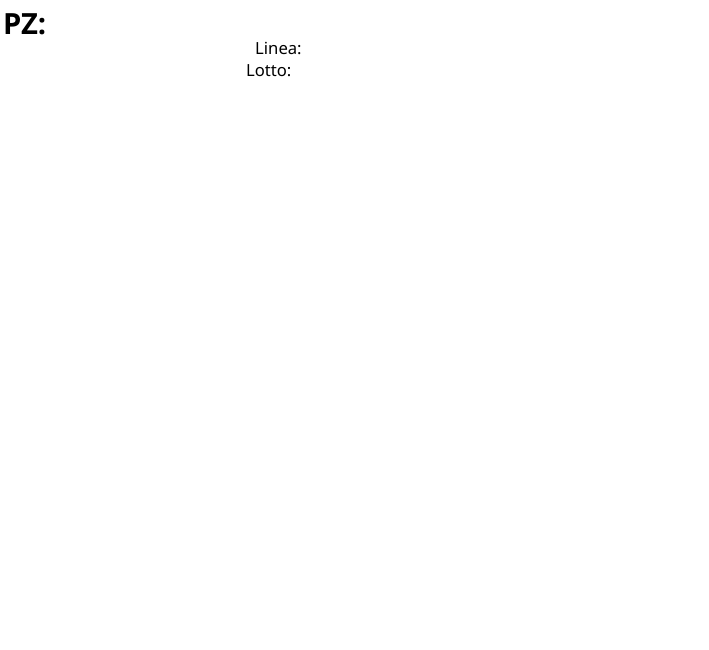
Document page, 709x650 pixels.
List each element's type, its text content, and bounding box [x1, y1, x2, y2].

table_cell Linea: <record.get('line', '?')> Lotto: <record.get('period', '?')> [236, 0, 495, 118]
table_cell [495, 0, 709, 118]
table_cell PZ: <record.get('q_x_pack', '?')> [0, 0, 236, 118]
